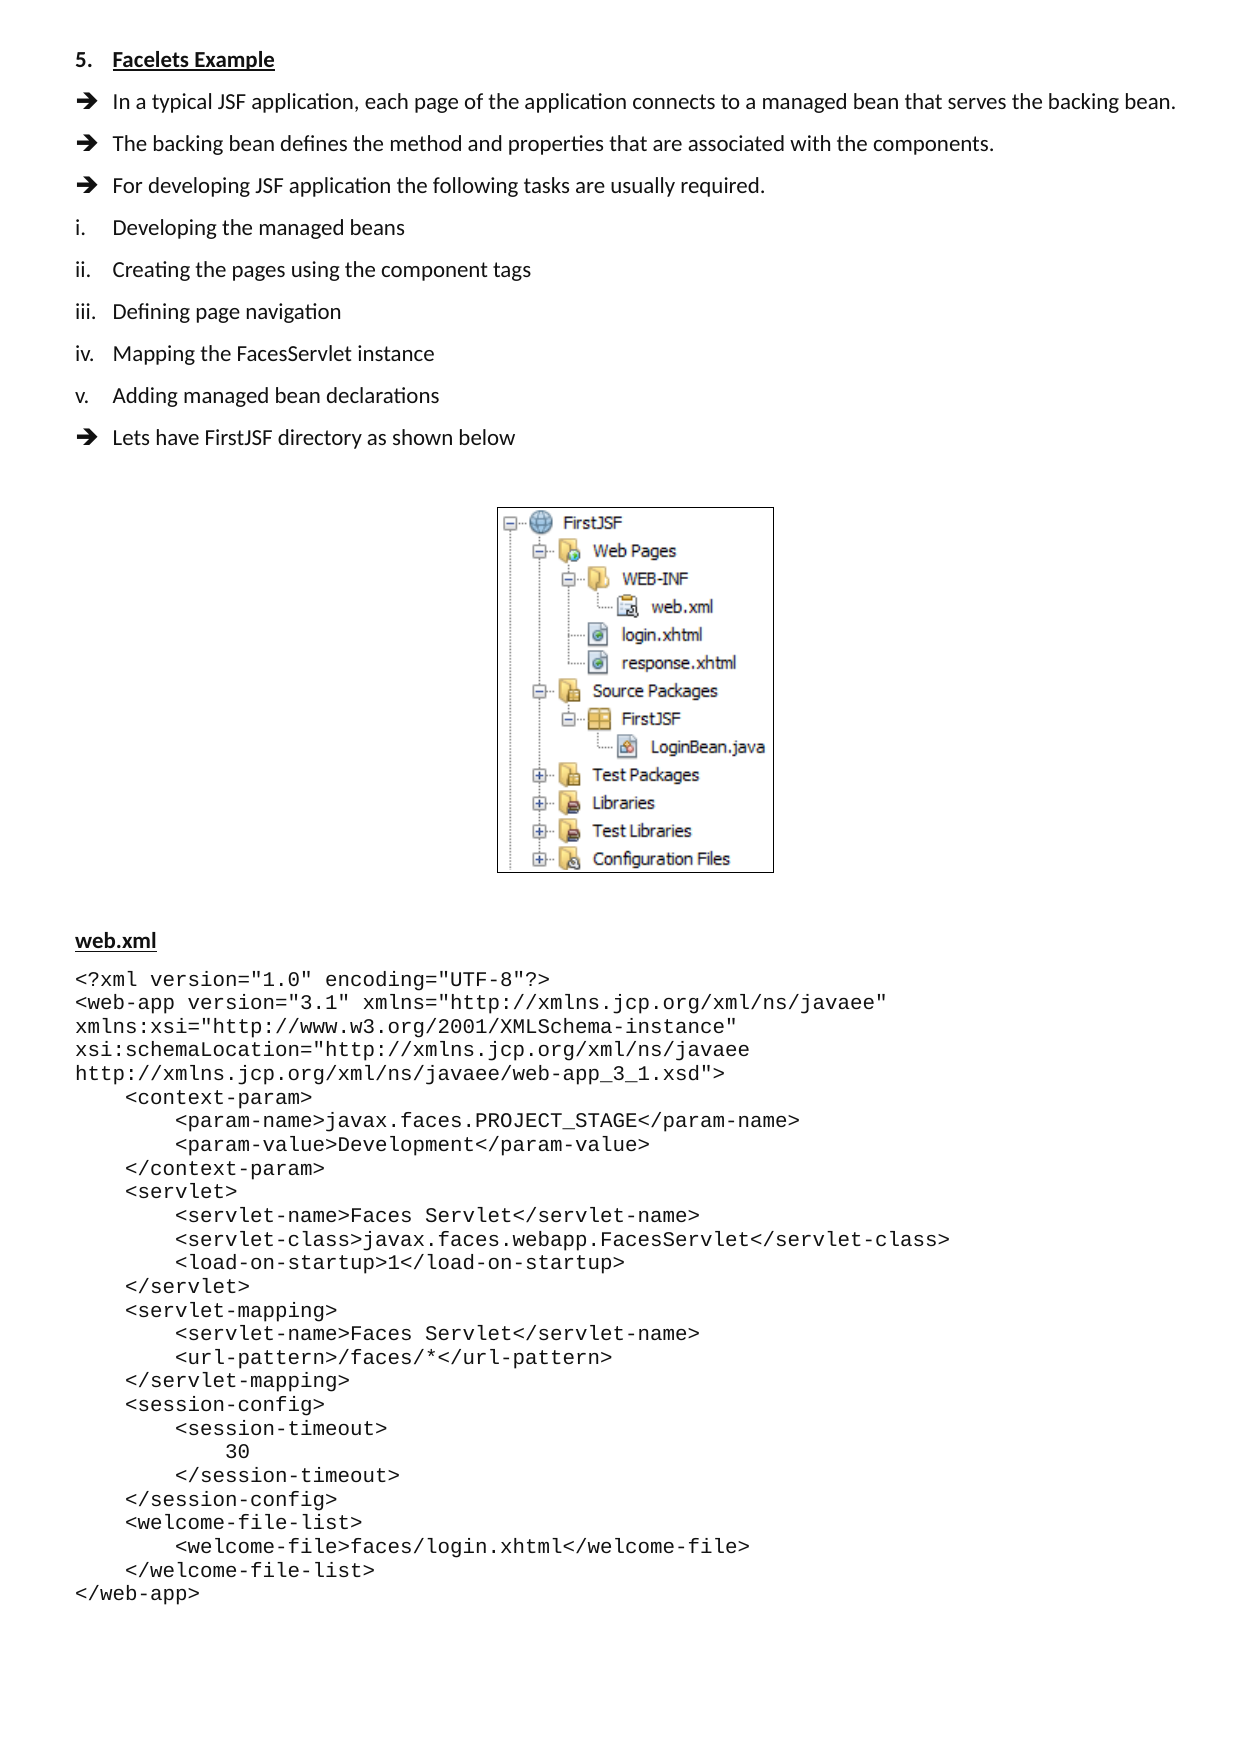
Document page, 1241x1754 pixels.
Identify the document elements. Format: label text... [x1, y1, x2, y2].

list Defining page navigation [75, 297, 1195, 325]
list Adding managed bean declarations [75, 381, 1195, 409]
text </session-config> [75, 1489, 1195, 1512]
text <param-name>javax.faces.PROJECT_STAGE</param-name> [75, 1110, 1195, 1134]
text <context-param> [75, 1087, 1195, 1110]
text <session-config> [75, 1394, 1195, 1418]
text <welcome-file-list> [75, 1512, 1195, 1536]
list Creating the pages using the component tags [75, 255, 1195, 283]
text <url-pattern>/faces/*</url-pattern> [75, 1347, 1195, 1371]
text </session-timeout> [75, 1465, 1195, 1489]
text </web-app> [75, 1583, 1195, 1607]
text <servlet-name>Faces Servlet</servlet-name> [75, 1205, 1195, 1229]
text <session-timeout> [75, 1418, 1195, 1441]
list The backing bean defines the method and properties that are associated with the components. [75, 129, 1195, 157]
text <welcome-file>faces/login.xhtml</welcome-file> [75, 1536, 1195, 1560]
text </welcome-file-list> [75, 1560, 1195, 1583]
list Lets have FirstJSF directory as shown below [75, 423, 1195, 451]
text </context-param> [75, 1158, 1195, 1181]
list Mapping the FacesServlet instance [75, 339, 1195, 367]
text </servlet> [75, 1276, 1195, 1299]
text <servlet-mapping> [75, 1299, 1195, 1323]
text <?xml version="1.0" encoding="UTF-8"?> [75, 968, 1195, 992]
text 30 [75, 1441, 1195, 1465]
text </servlet-mapping> [75, 1371, 1195, 1394]
text web.xml [75, 927, 1195, 954]
text <web-app version="3.1" xmlns="http://xmlns.jcp.org/xml/ns/javaee" xmlns:xsi="http://www.w3.org/2001/XMLSchema-instance" xsi:schemaLocation="http://xmlns.jcp.org/xml/ns/javaee http://xmlns.jcp.org/xml/ns/javaee/web-app_3_1.xsd"> [75, 992, 1195, 1087]
text 5. Facelets Example [75, 45, 1195, 73]
text <load-on-startup>1</load-on-startup> [75, 1252, 1195, 1276]
text <servlet-name>Faces Servlet</servlet-name> [75, 1323, 1195, 1347]
text <servlet> [75, 1181, 1195, 1205]
list In a typical JSF application, each page of the application connects to a managed bean that serves the backing bean. [75, 87, 1195, 115]
list Developing the managed beans [75, 213, 1195, 241]
list For developing JSF application the following tasks are usually required. [75, 171, 1195, 199]
text <servlet-class>javax.faces.webapp.FacesServlet</servlet-class> [75, 1229, 1195, 1252]
text <param-value>Development</param-value> [75, 1134, 1195, 1158]
